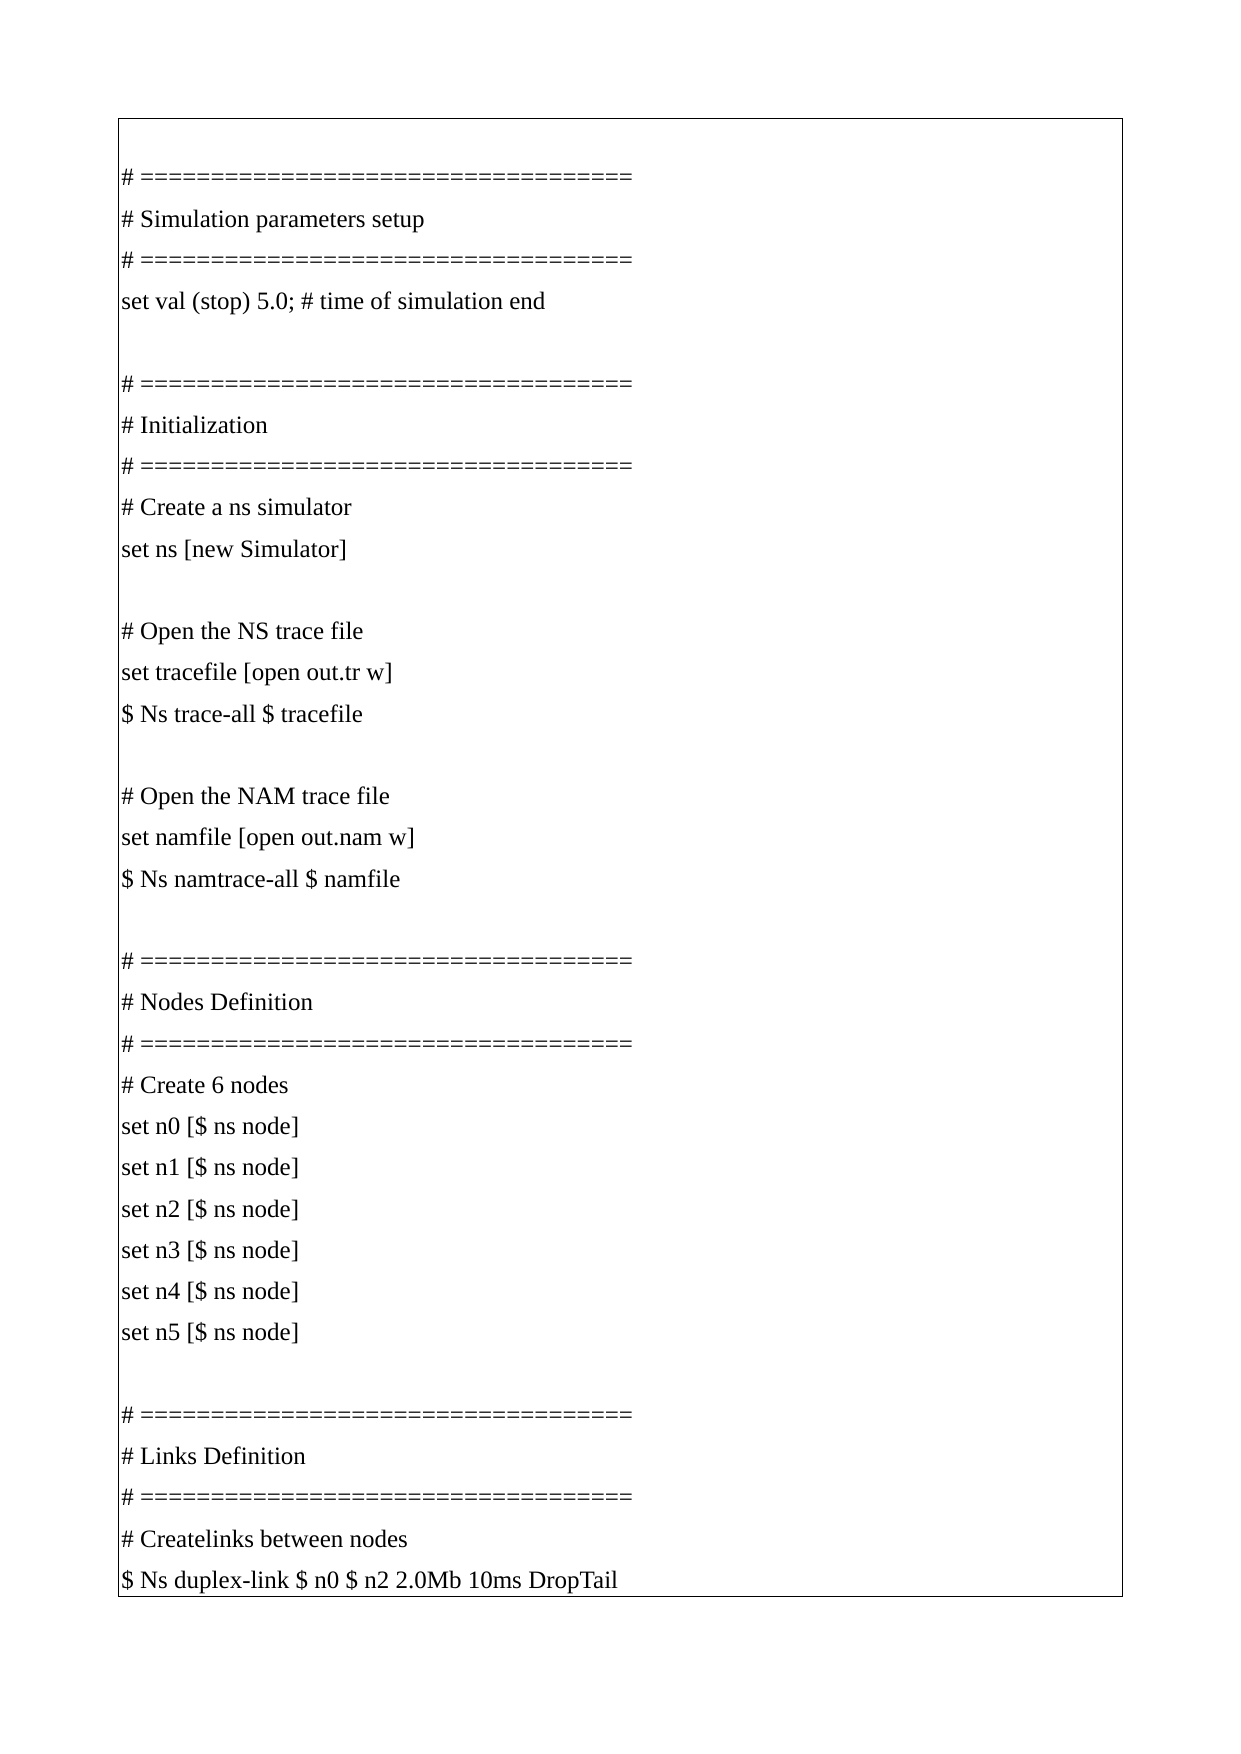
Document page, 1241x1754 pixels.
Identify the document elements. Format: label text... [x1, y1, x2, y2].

text set n1 [$ ns node] [119, 1149, 1122, 1181]
text # =================================== [119, 448, 1122, 480]
text # Open the NS trace file [119, 613, 1122, 645]
text set ns [new Simulator] [119, 531, 1122, 562]
text $ Ns namtrace-all $ namfile [119, 861, 1122, 892]
text # Links Definition [119, 1438, 1122, 1470]
text set tracefile [open out.tr w] [119, 654, 1122, 686]
text # Nodes Definition [119, 984, 1122, 1016]
text set n0 [$ ns node] [119, 1108, 1122, 1140]
text # =================================== [119, 943, 1122, 975]
text # =================================== [119, 1397, 1122, 1429]
text set val (stop) 5.0; # time of simulation end [119, 283, 1122, 315]
text set n2 [$ ns node] [119, 1191, 1122, 1222]
text # Create 6 nodes [119, 1067, 1122, 1099]
text # Initialization [119, 407, 1122, 439]
text # Create a ns simulator [119, 489, 1122, 521]
text # =================================== [119, 159, 1122, 191]
text set n3 [$ ns node] [119, 1232, 1122, 1264]
text $ Ns trace-all $ tracefile [119, 696, 1122, 727]
text # =================================== [119, 242, 1122, 274]
text set namfile [open out.nam w] [119, 819, 1122, 851]
text set n4 [$ ns node] [119, 1273, 1122, 1305]
text # =================================== [119, 1026, 1122, 1057]
text set n5 [$ ns node] [119, 1314, 1122, 1346]
text # Open the NAM trace file [119, 778, 1122, 810]
text # =================================== [119, 1479, 1122, 1511]
text $ Ns duplex-link $ n0 $ n2 2.0Mb 10ms DropTail [119, 1562, 1122, 1596]
text # Simulation parameters setup [119, 201, 1122, 232]
text # =================================== [119, 366, 1122, 397]
text # Createlinks between nodes [119, 1521, 1122, 1552]
